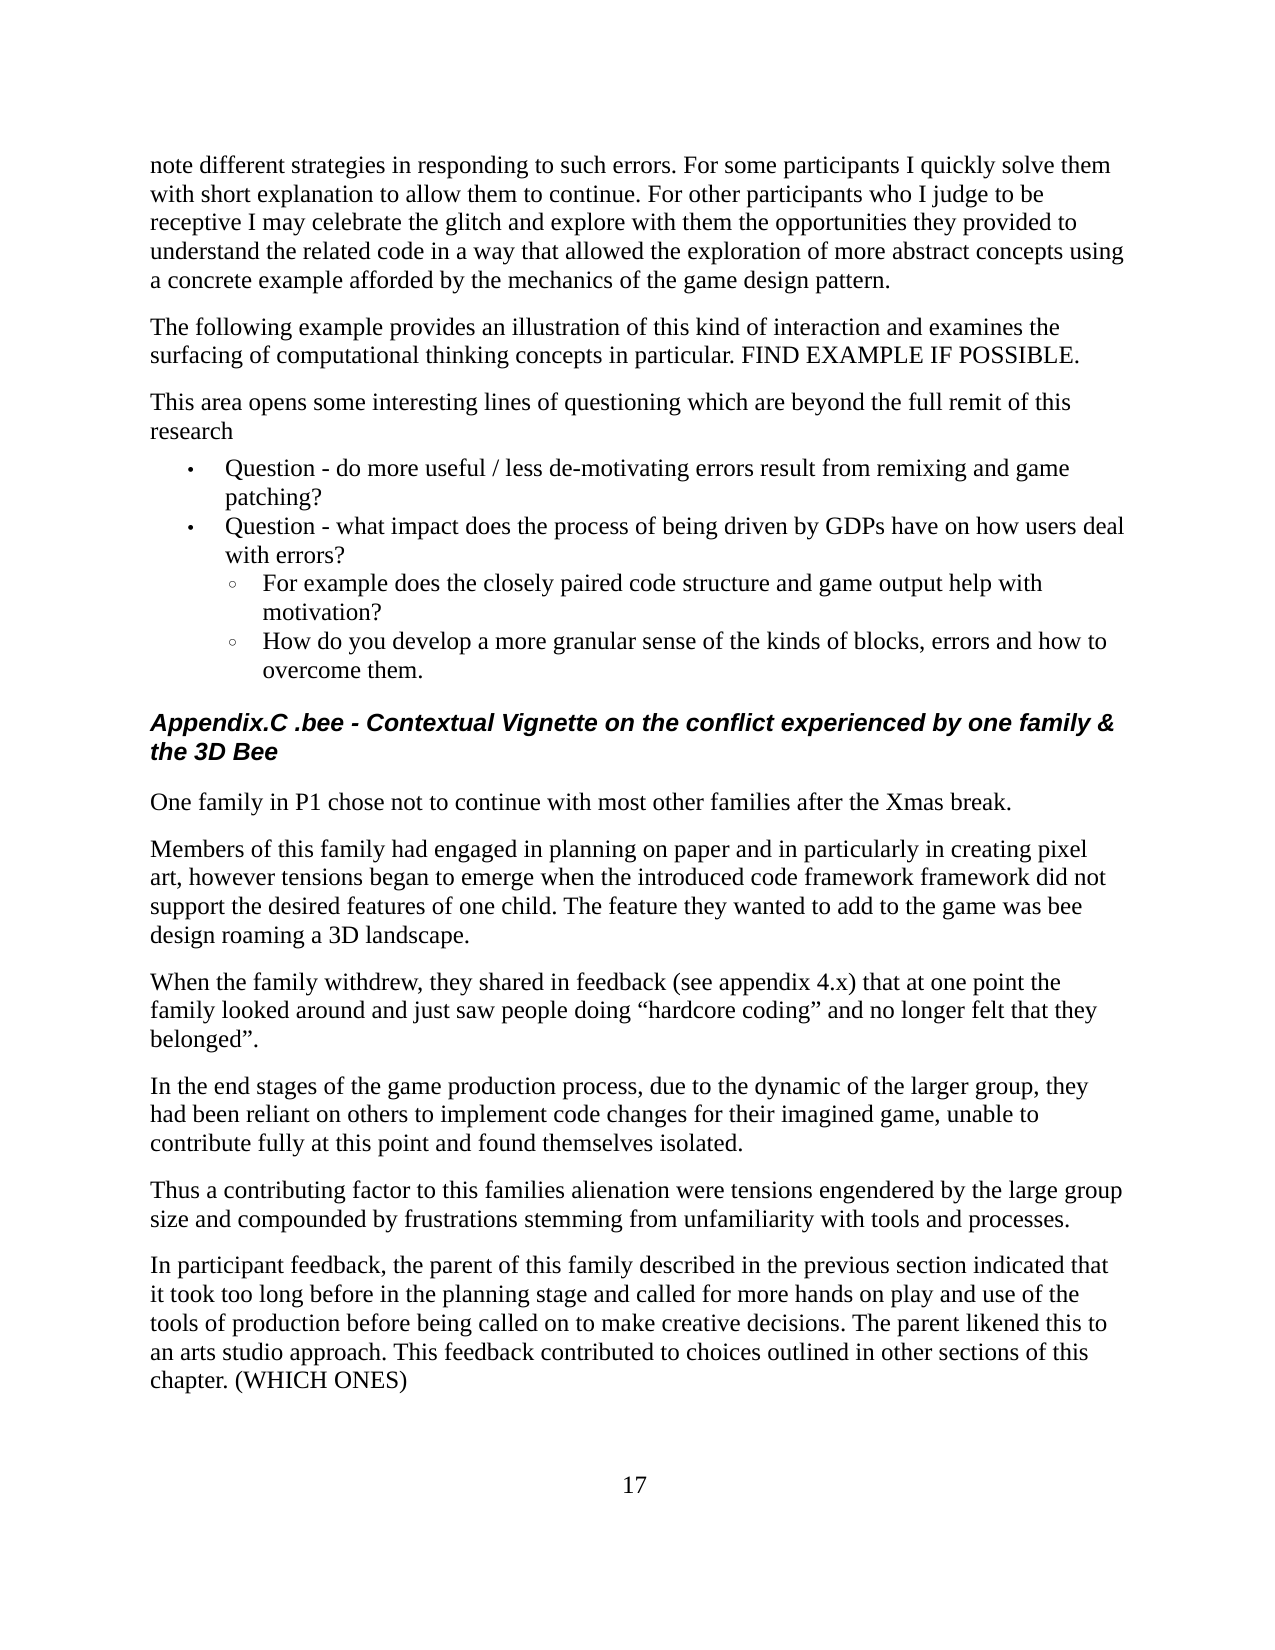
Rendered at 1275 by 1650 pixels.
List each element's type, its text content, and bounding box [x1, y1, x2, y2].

list Question - do more useful / less de-motivating errors result from remixing and game patching? [187, 453, 1125, 511]
list For example does the closely paired code structure and game output help with motivation? [225, 568, 1125, 626]
text In the end stages of the game production process, due to the dynamic of the larger group, they had been reliant on others to implement code changes for their imagined game, unable to contribute fully at this point and found themselves isolated. [150, 1071, 1125, 1157]
text This area opens some interesting lines of questioning which are beyond the full remit of this research [150, 387, 1125, 444]
list How do you develop a more granular sense of the kinds of blocks, errors and how to overcome them. [225, 626, 1125, 683]
subtitle Appendix.C .bee - Contextual Vignette on the conflict experienced by one family & the 3D Bee [150, 708, 1125, 766]
list Question - what impact does the process of being driven by GDPs have on how users deal with errors? [187, 511, 1125, 568]
text In participant feedback, the parent of this family described in the previous section indicated that it took too long before in the planning stage and called for more hands on play and use of the tools of production before being called on to make creative decisions. The parent likened this to an arts studio approach. This feedback contributed to choices outlined in other sections of this chapter. (WHICH ONES) [150, 1250, 1125, 1394]
text The following example provides an illustration of this kind of interaction and examines the surfacing of computational thinking concepts in particular. FIND EXAMPLE IF POSSIBLE. [150, 312, 1125, 369]
text One family in P1 chose not to continue with most other families after the Xmas break. [150, 787, 1125, 816]
text Thus a contributing factor to this families alienation were tensions engendered by the large group size and compounded by frustrations stemming from unfamiliarity with tools and processes. [150, 1175, 1125, 1232]
text note different strategies in responding to such errors. For some participants I quickly solve them with short explanation to allow them to continue. For other participants who I judge to be receptive I may celebrate the glitch and explore with them the opportunities they provided to understand the related code in a way that allowed the exploration of more abstract concepts using a concrete example afforded by the mechanics of the game design pattern. [150, 150, 1125, 294]
text Members of this family had engaged in planning on paper and in particularly in creating pixel art, however tensions began to emerge when the introduced code framework framework did not support the desired features of one child. The feature they wanted to add to the game was bee design roaming a 3D landscape. [150, 834, 1125, 949]
text When the family withdrew, they shared in feedback (see appendix 4.x) that at one point the family looked around and just saw people doing “hardcore coding” and no longer felt that they belonged”. [150, 967, 1125, 1053]
